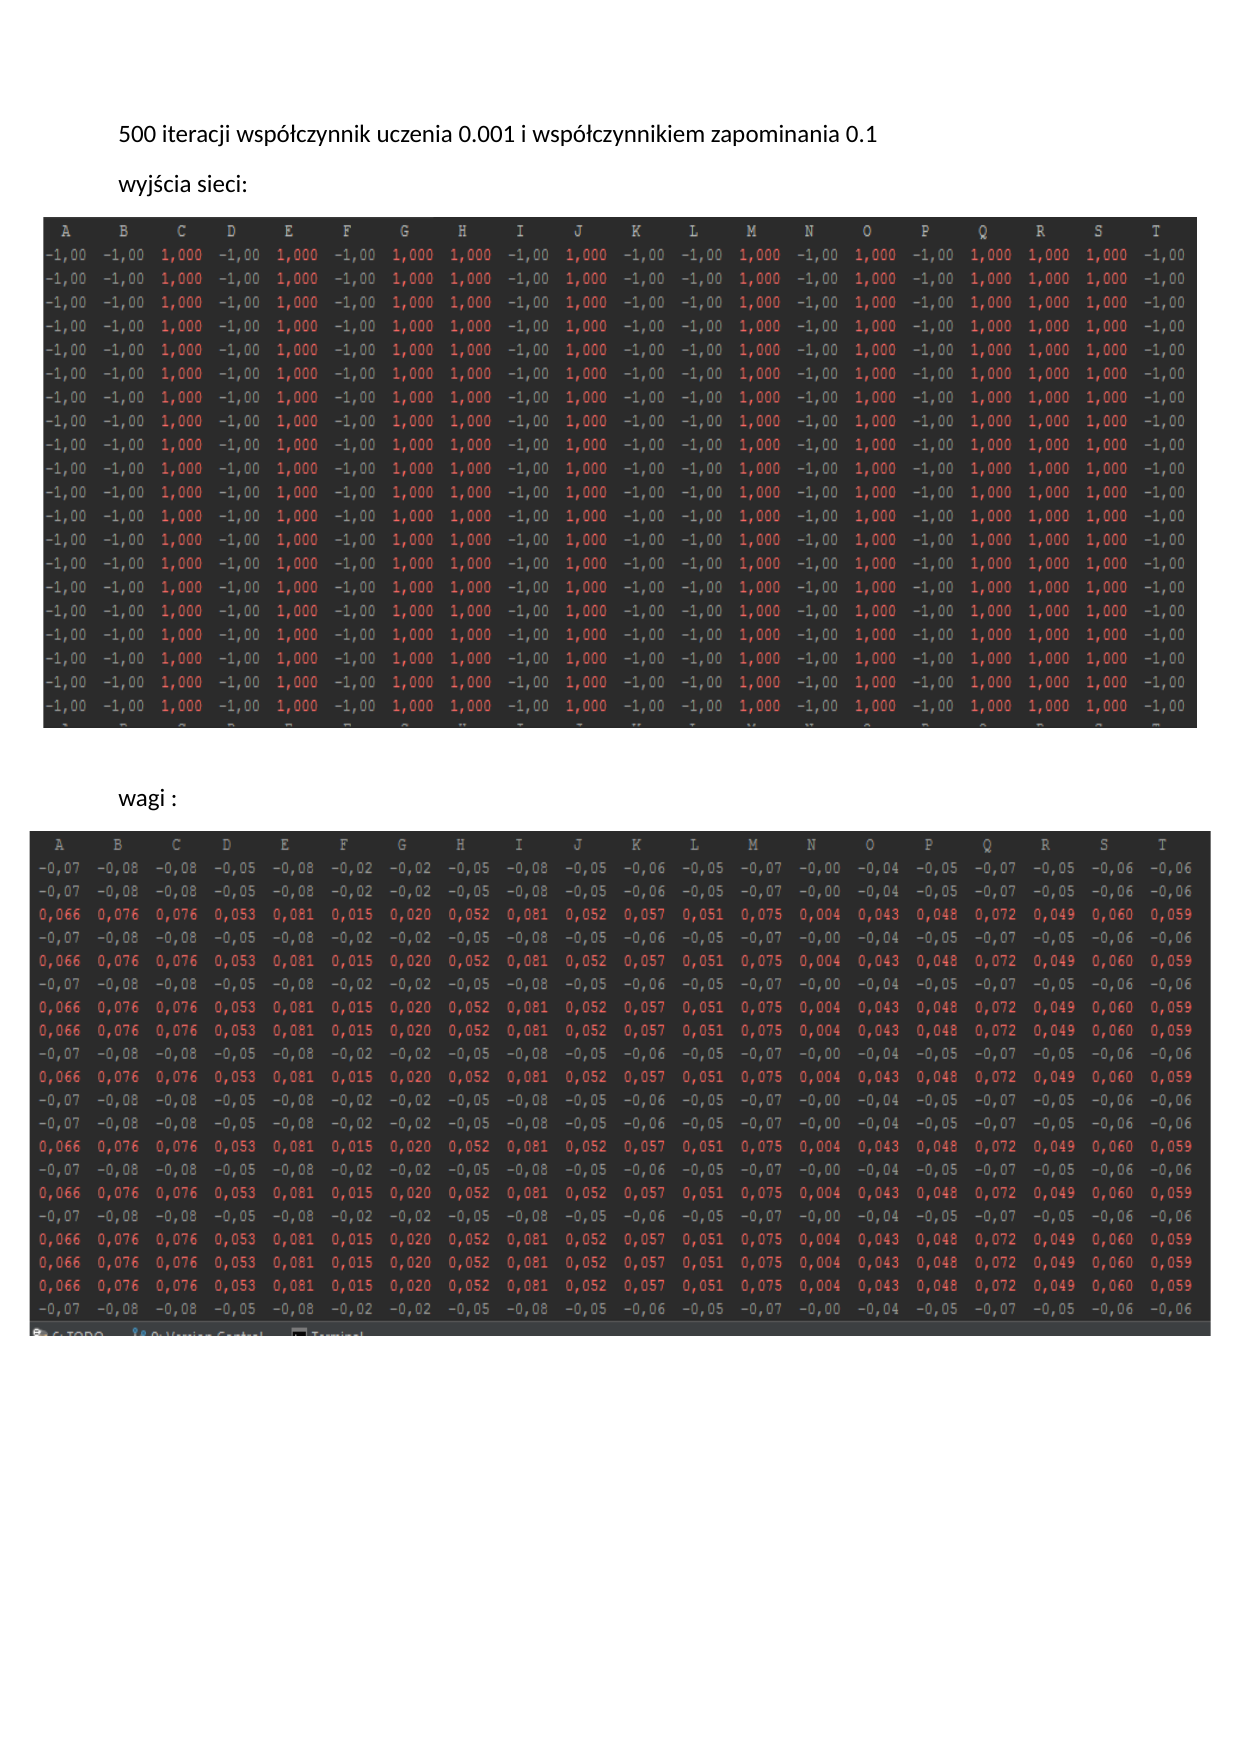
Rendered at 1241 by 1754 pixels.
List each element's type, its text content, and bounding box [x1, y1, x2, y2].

picture [29, 831, 1211, 1336]
text 500 iteracji współczynnik uczenia 0.001 i współczynnikiem zapominania 0.1 [118, 118, 1122, 149]
text wyjścia sieci: [118, 168, 1122, 198]
picture [43, 217, 1197, 728]
text wagi : [118, 782, 1122, 812]
